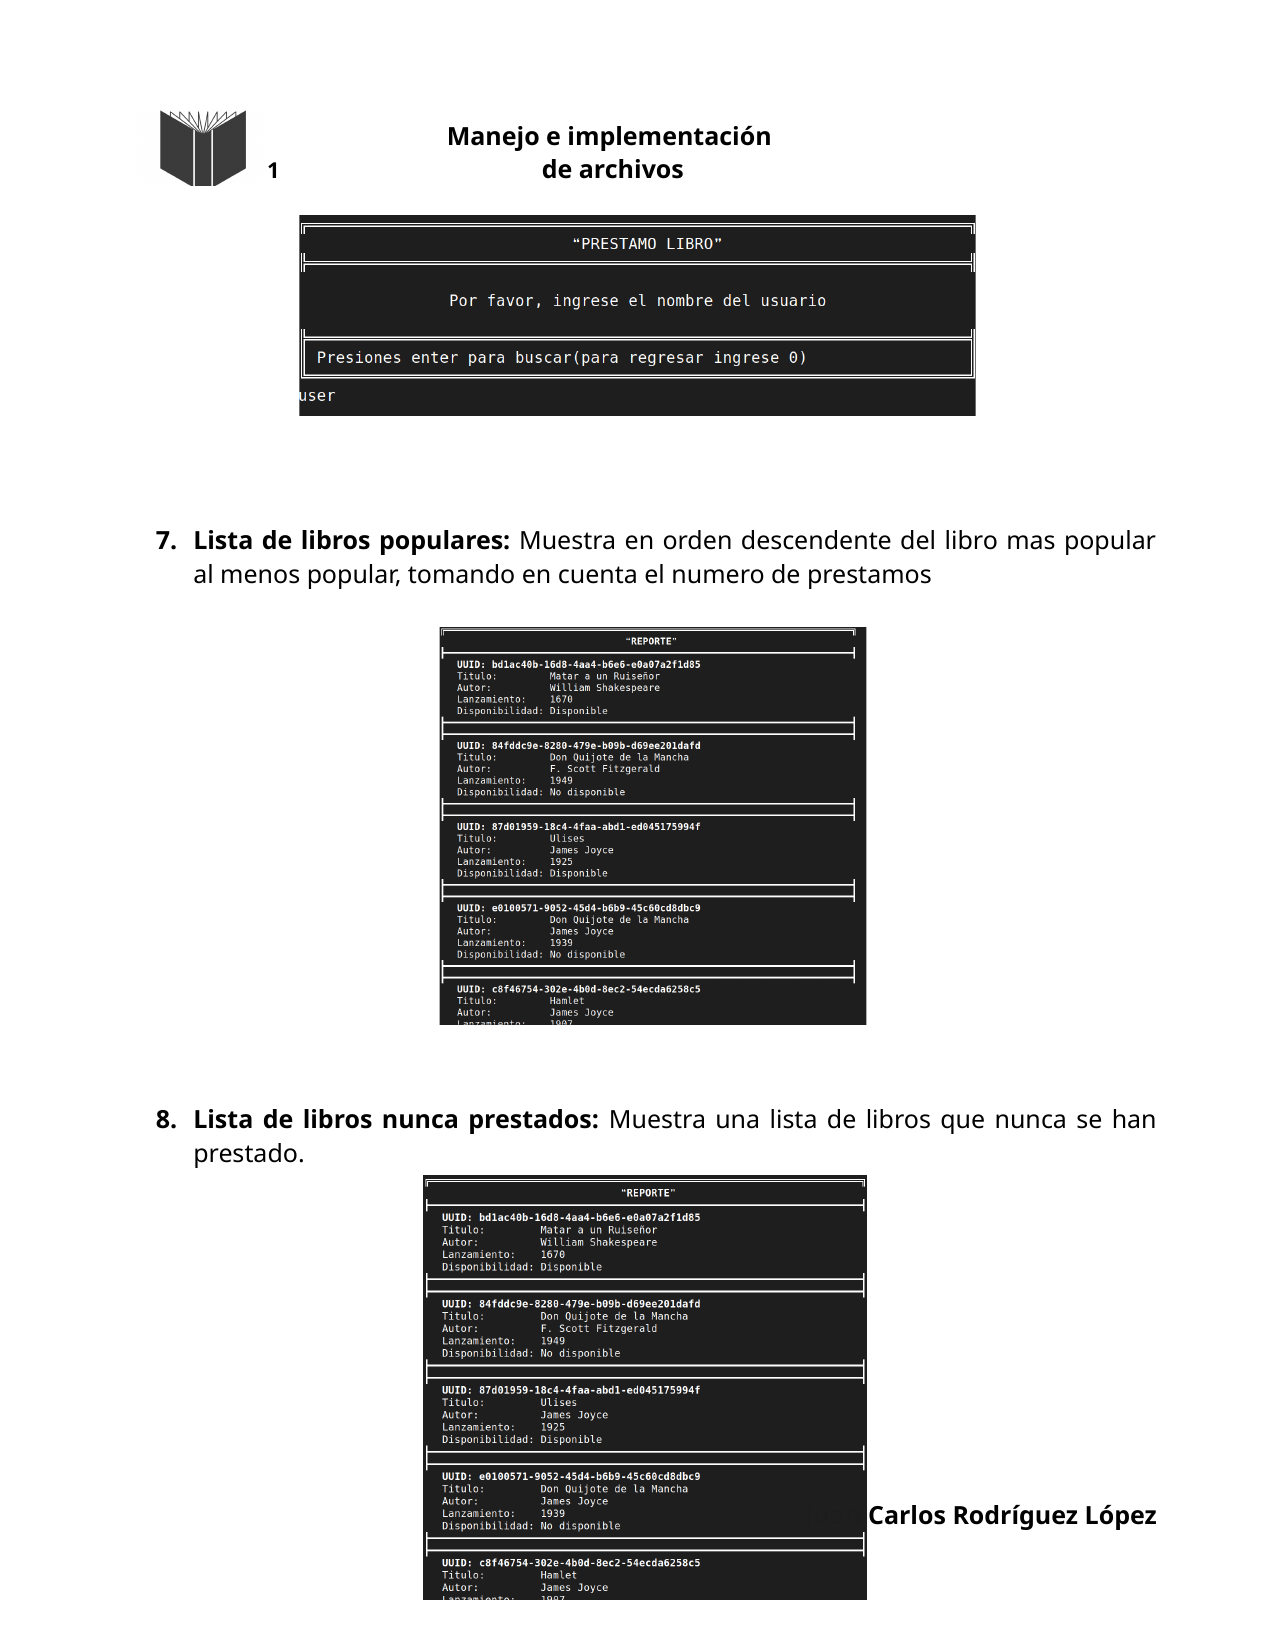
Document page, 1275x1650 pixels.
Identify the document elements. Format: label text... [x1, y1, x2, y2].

list Lista de libros nunca prestados: Muestra una lista de libros que nunca se han prestado. [156, 1101, 1157, 1169]
picture [299, 215, 976, 416]
picture [136, 107, 264, 186]
list Lista de libros populares: Muestra en orden descendente del libro mas popular al menos popular, tomando en cuenta el numero de prestamos [156, 522, 1157, 590]
picture [423, 1175, 867, 1600]
picture [439, 627, 867, 1025]
